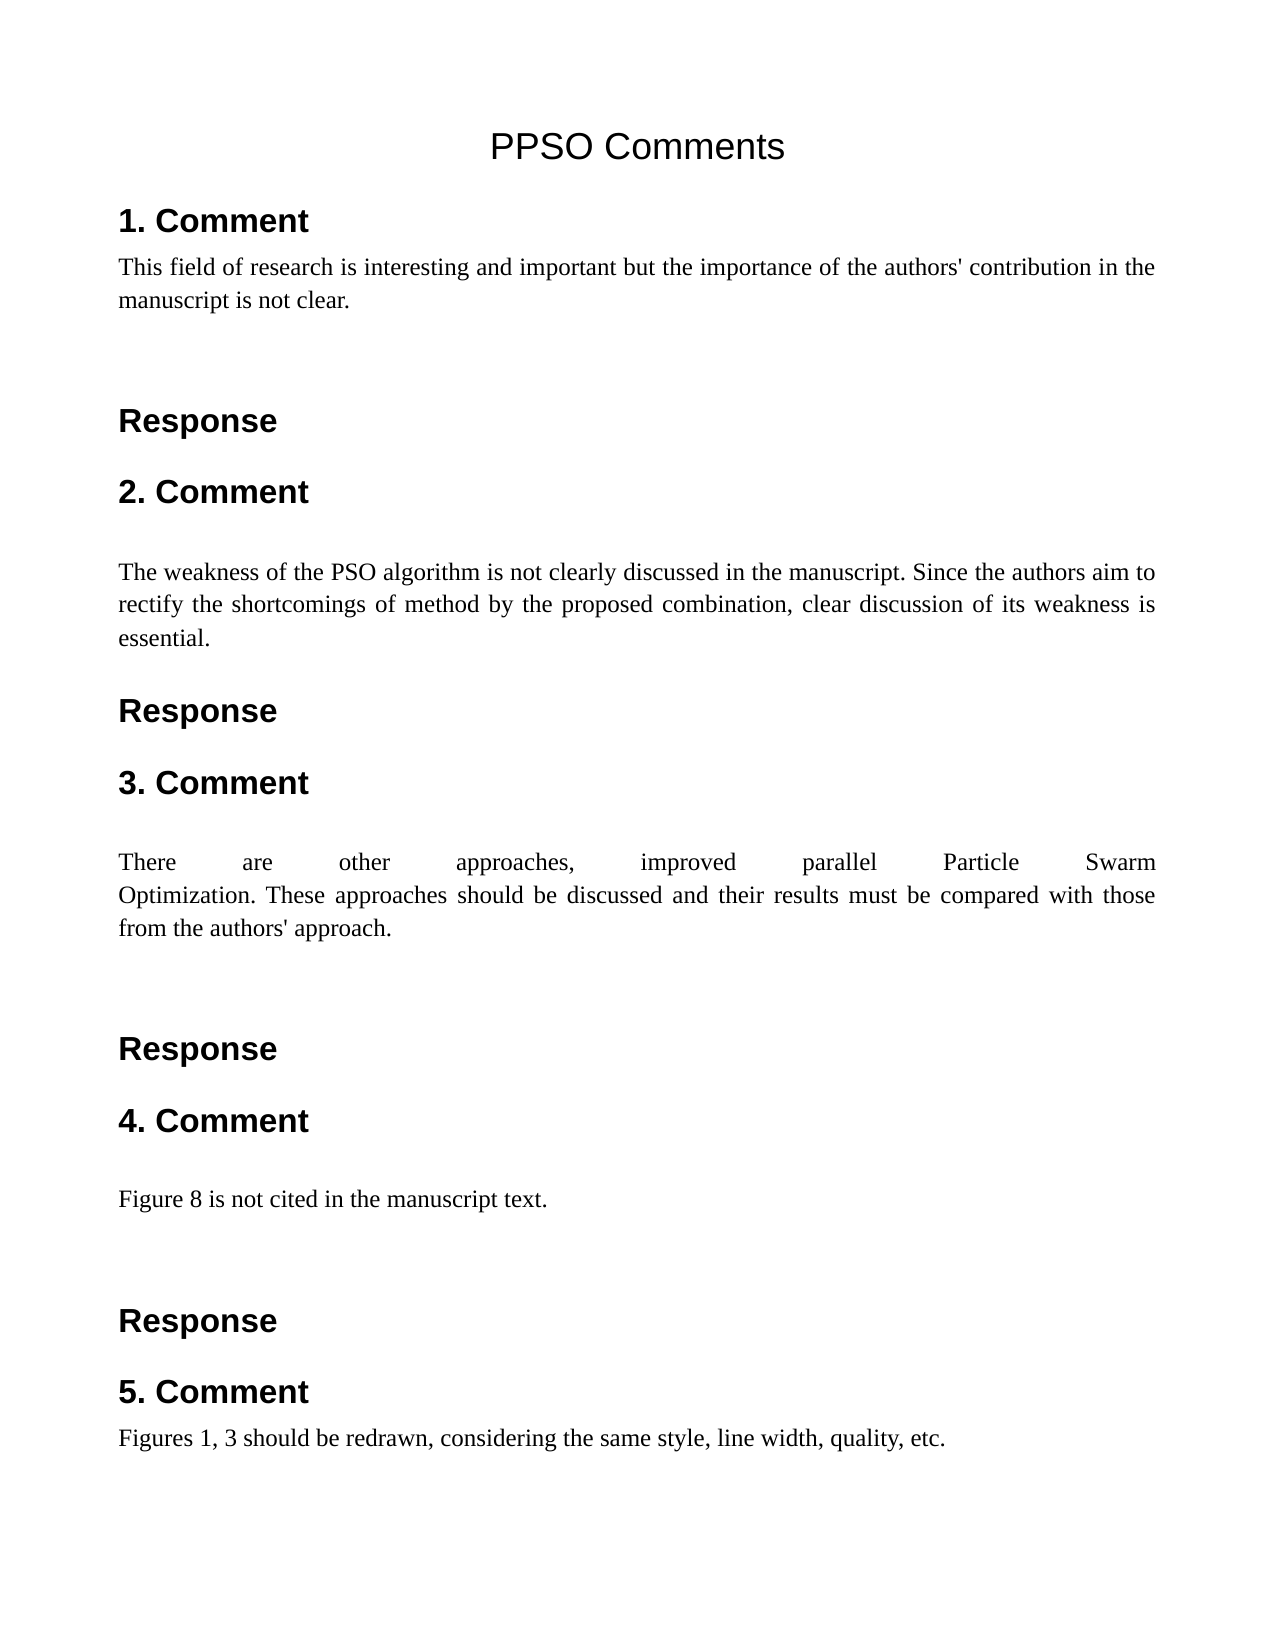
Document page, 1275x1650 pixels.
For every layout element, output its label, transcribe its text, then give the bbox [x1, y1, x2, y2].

text The weakness of the PSO algorithm is not clearly discussed in the manuscript. Since the authors aim to rectify the shortcomings of method by the proposed combination, clear discussion of its weakness is essential. [118, 523, 1157, 651]
text Figures 1, 3 should be redrawn, considering the same style, line width, quality, etc. [118, 1423, 1157, 1452]
subtitle 4. Comment [118, 1101, 1157, 1139]
subtitle 1. Comment [118, 201, 1157, 239]
subtitle Response [118, 401, 1157, 439]
text Figure 8 is not cited in the manuscript text. [118, 1152, 1157, 1213]
subtitle Response [118, 1029, 1157, 1067]
subtitle 5. Comment [118, 1372, 1157, 1411]
text This field of research is interesting and important but the importance of the authors' contribution in the manuscript is not clear. [118, 252, 1157, 313]
text There are other approaches, improved parallel Particle Swarm Optimization. These approaches should be discussed and their results must be compared with those from the authors' approach. [118, 814, 1157, 942]
subtitle 2. Comment [118, 473, 1157, 511]
subtitle PPSO Comments [118, 124, 1157, 167]
subtitle Response [118, 1301, 1157, 1339]
subtitle Response [118, 691, 1157, 729]
subtitle 3. Comment [118, 763, 1157, 801]
